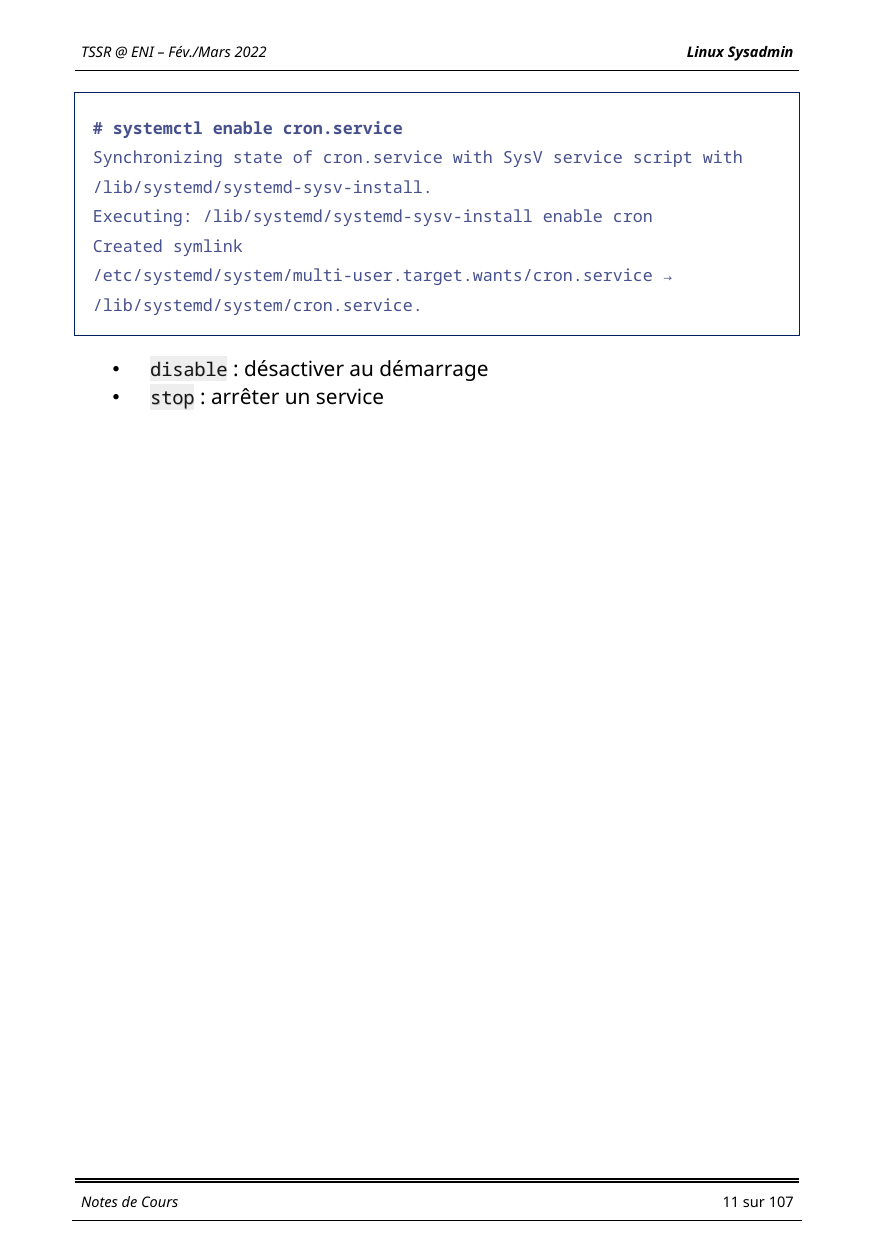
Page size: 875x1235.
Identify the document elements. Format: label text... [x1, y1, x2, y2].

text # systemctl enable cron.service [75, 93, 799, 122]
text Created symlink /etc/systemd/system/multi-user.target.wants/cron.service → /lib/systemd/system/cron.service. [75, 210, 799, 335]
text Synchronizing state of cron.service with SysV service script with /lib/systemd/systemd-sysv-install. [75, 122, 799, 181]
text Executing: /lib/systemd/systemd-sysv-install enable cron [75, 181, 799, 210]
list stop : arrêter un service [112, 382, 799, 411]
list disable : désactiver au démarrage [112, 354, 799, 382]
